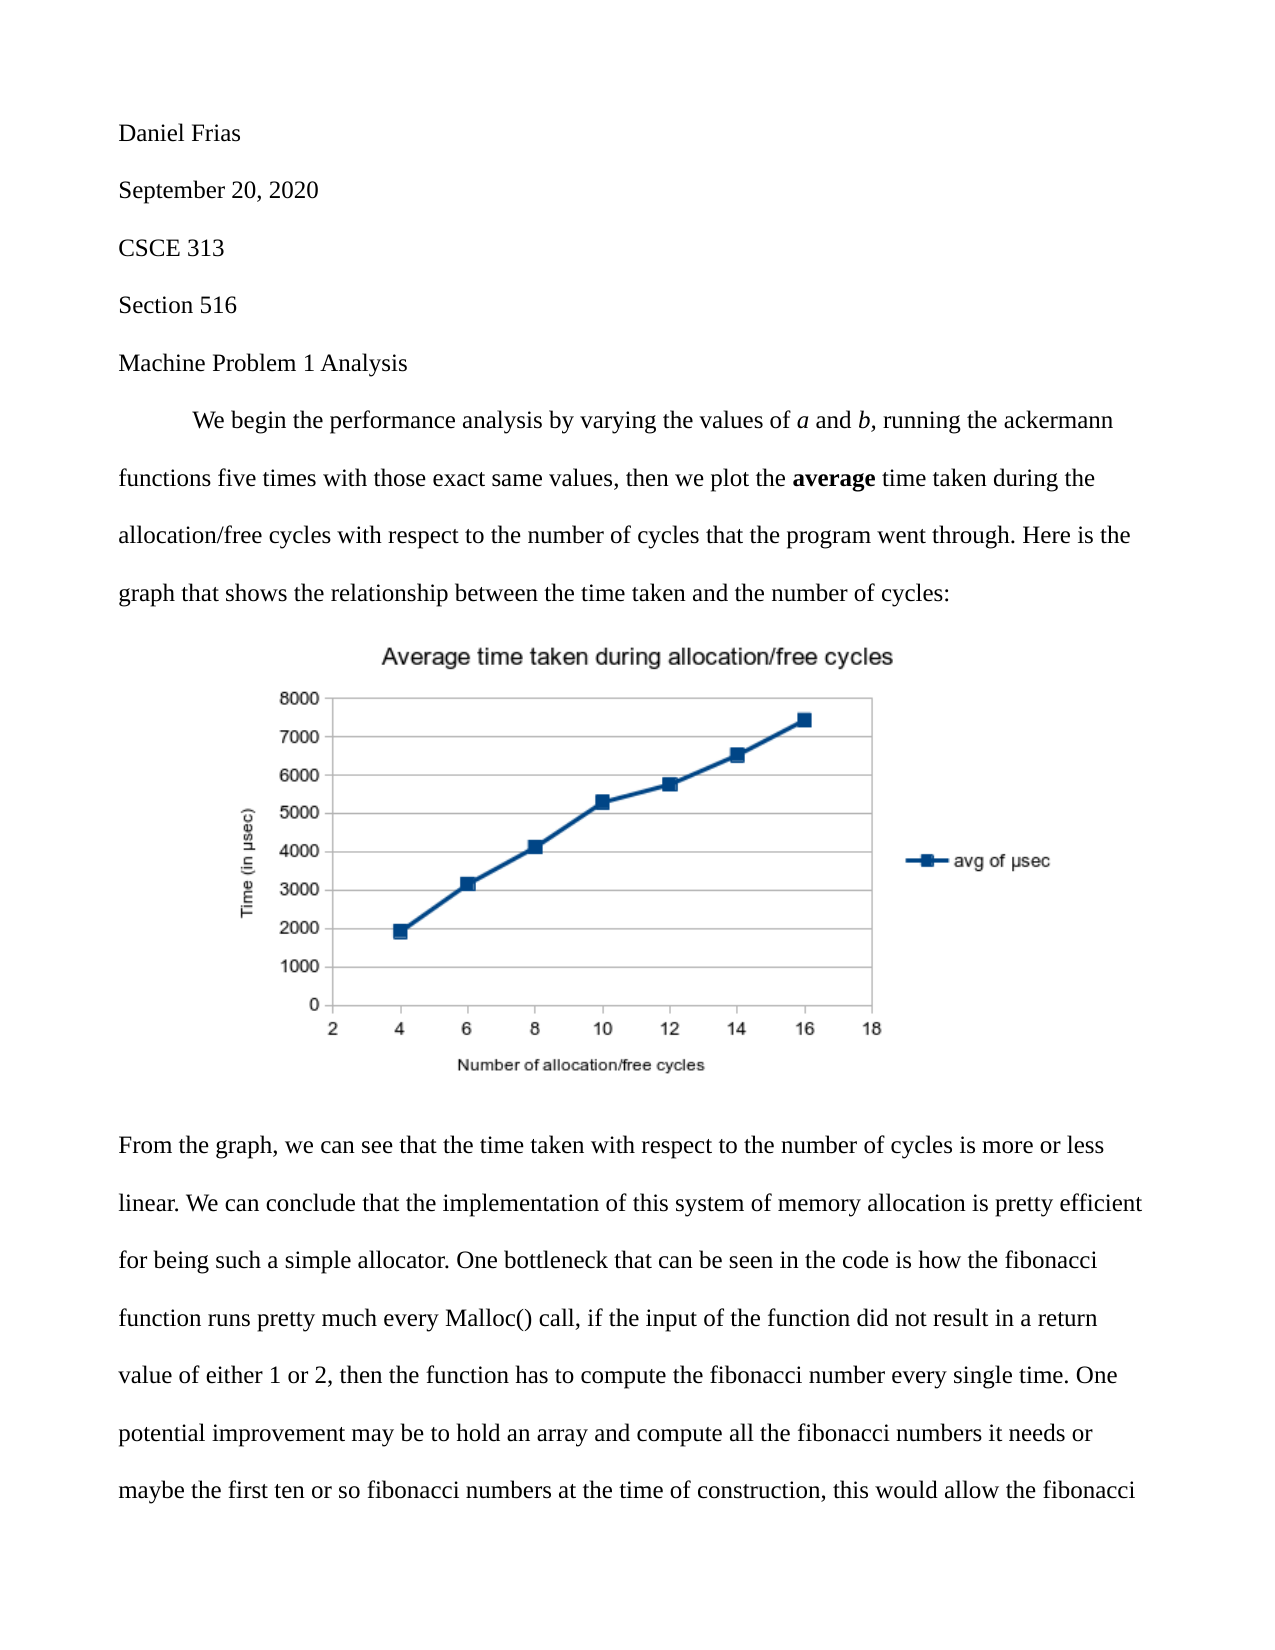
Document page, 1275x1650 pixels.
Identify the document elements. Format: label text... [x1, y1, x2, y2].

text Section 516 [118, 291, 1157, 319]
picture [207, 618, 1068, 1102]
text Daniel Frias [118, 118, 1157, 147]
text Machine Problem 1 Analysis [118, 348, 1157, 377]
text CSCE 313 [118, 233, 1157, 262]
text We begin the performance analysis by varying the values of a and b, running the ackermann functions five times with those exact same values, then we plot the average time taken during the allocation/free cycles with respect to the number of cycles that the program went through. Here is the graph that shows the relationship between the time taken and the number of cycles: [118, 406, 1157, 607]
text September 20, 2020 [118, 176, 1157, 204]
text From the graph, we can see that the time taken with respect to the number of cycles is more or less linear. We can conclude that the implementation of this system of memory allocation is pretty efficient for being such a simple allocator. One bottleneck that can be seen in the code is how the fibonacci function runs pretty much every Malloc() call, if the input of the function did not result in a return value of either 1 or 2, then the function has to compute the fibonacci number every single time. One potential improvement may be to hold an array and compute all the fibonacci numbers it needs or maybe the first ten or so fibonacci numbers at the time of construction, this would allow the fibonacci [118, 636, 1157, 1504]
